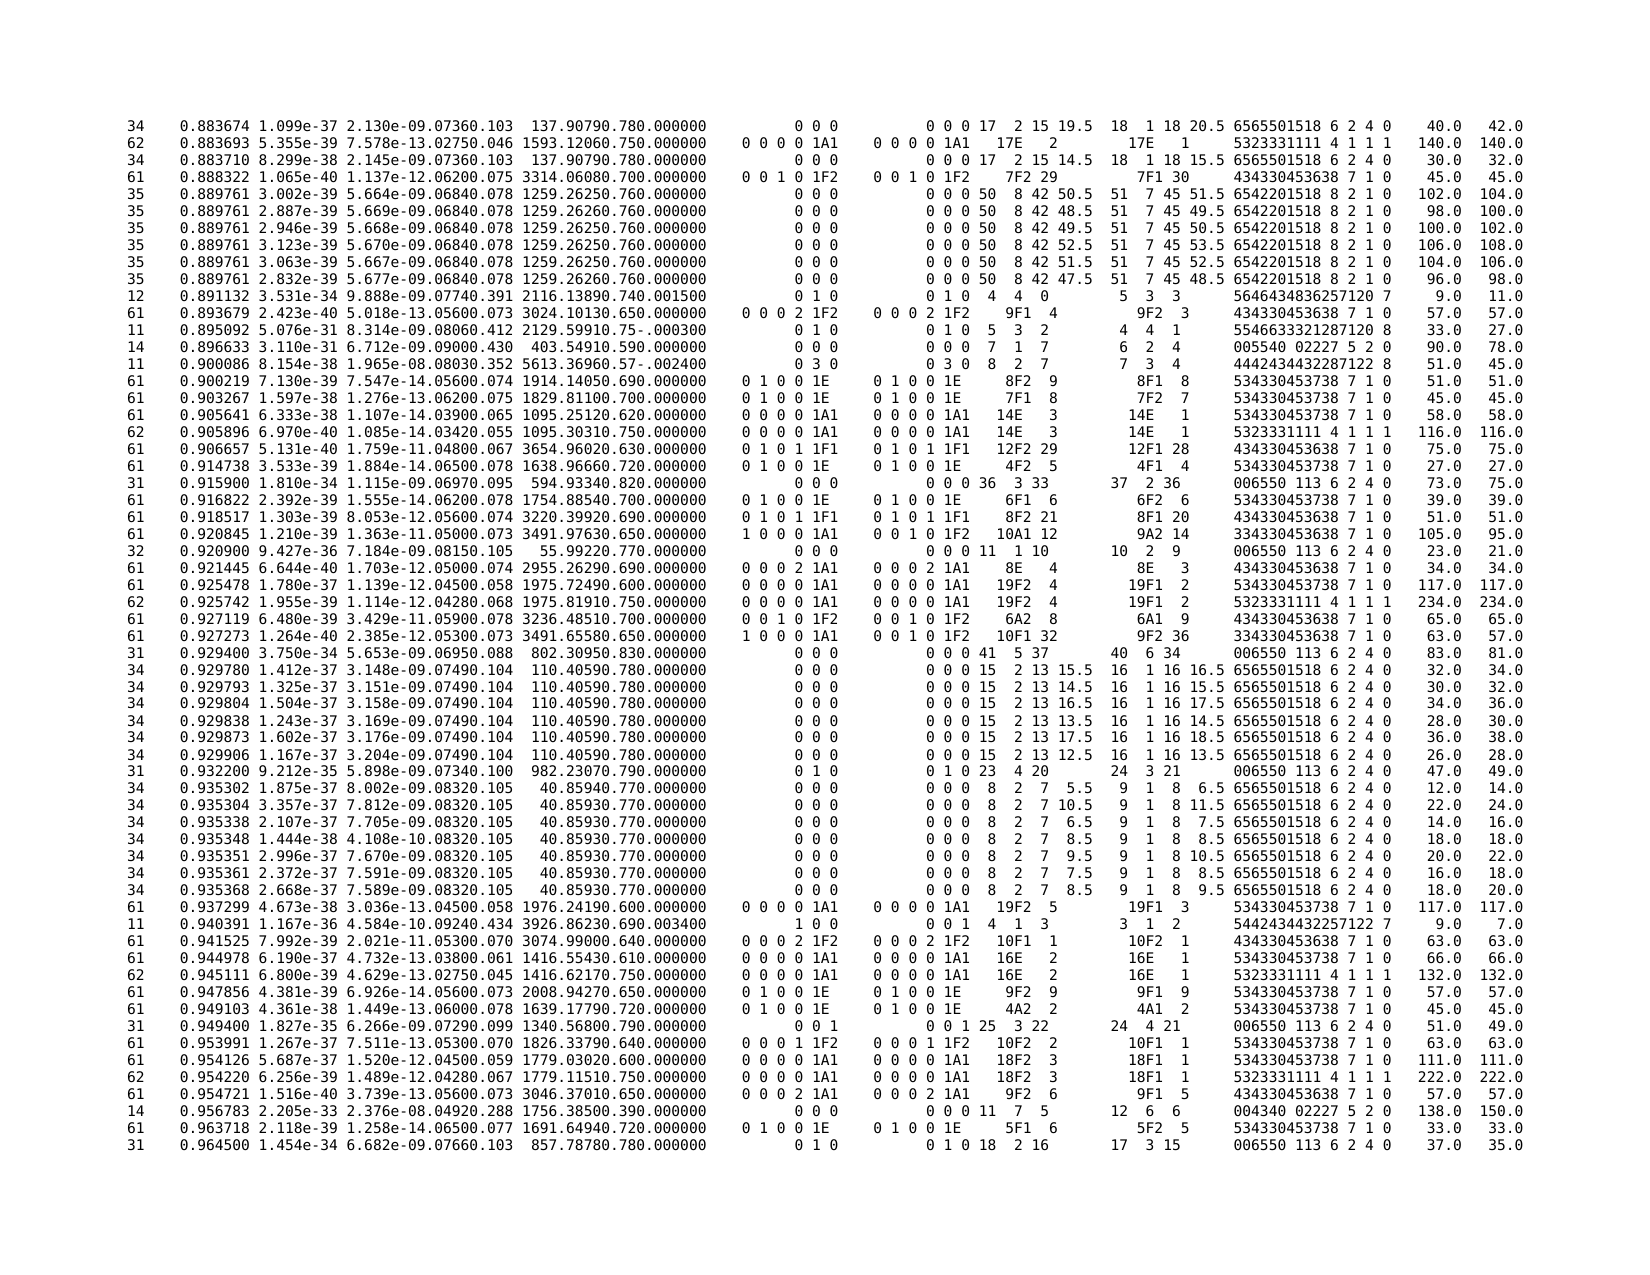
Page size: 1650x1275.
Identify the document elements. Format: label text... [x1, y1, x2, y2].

text 31 0.949400 1.827e-35 6.266e-09.07290.099 1340.56800.790.000000 0 0 1 0 0 1 25 3 22 24 4 21 006550 113 6 2 4 0 51.0 49.0 [118, 1018, 1532, 1035]
text 34 0.929873 1.602e-37 3.176e-09.07490.104 110.40590.780.000000 0 0 0 0 0 0 15 2 13 17.5 16 1 16 18.5 6565501518 6 2 4 0 36.0 38.0 [118, 729, 1532, 746]
text 34 0.929838 1.243e-37 3.169e-09.07490.104 110.40590.780.000000 0 0 0 0 0 0 15 2 13 13.5 16 1 16 14.5 6565501518 6 2 4 0 28.0 30.0 [118, 712, 1532, 729]
text 34 0.935351 2.996e-37 7.670e-09.08320.105 40.85930.770.000000 0 0 0 0 0 0 8 2 7 9.5 9 1 8 10.5 6565501518 6 2 4 0 20.0 22.0 [118, 848, 1532, 865]
text 31 0.929400 3.750e-34 5.653e-09.06950.088 802.30950.830.000000 0 0 0 0 0 0 41 5 37 40 6 34 006550 113 6 2 4 0 83.0 81.0 [118, 644, 1532, 661]
text 61 0.888322 1.065e-40 1.137e-12.06200.075 3314.06080.700.000000 0 0 1 0 1F2 0 0 1 0 1F2 7F2 29 7F1 30 434330453638 7 1 0 45.0 45.0 [118, 169, 1532, 186]
text 61 0.893679 2.423e-40 5.018e-13.05600.073 3024.10130.650.000000 0 0 0 2 1F2 0 0 0 2 1F2 9F1 4 9F2 3 434330453638 7 1 0 57.0 57.0 [118, 305, 1532, 322]
text 11 0.940391 1.167e-36 4.584e-10.09240.434 3926.86230.690.003400 1 0 0 0 0 1 4 1 3 3 1 2 5442434432257122 7 9.0 7.0 [118, 916, 1532, 933]
text 34 0.883710 8.299e-38 2.145e-09.07360.103 137.90790.780.000000 0 0 0 0 0 0 17 2 15 14.5 18 1 18 15.5 6565501518 6 2 4 0 30.0 32.0 [118, 152, 1532, 169]
text 34 0.929804 1.504e-37 3.158e-09.07490.104 110.40590.780.000000 0 0 0 0 0 0 15 2 13 16.5 16 1 16 17.5 6565501518 6 2 4 0 34.0 36.0 [118, 695, 1532, 712]
text 61 0.949103 4.361e-38 1.449e-13.06000.078 1639.17790.720.000000 0 1 0 0 1E 0 1 0 0 1E 4A2 2 4A1 2 534330453738 7 1 0 45.0 45.0 [118, 1001, 1532, 1018]
text 34 0.883674 1.099e-37 2.130e-09.07360.103 137.90790.780.000000 0 0 0 0 0 0 17 2 15 19.5 18 1 18 20.5 6565501518 6 2 4 0 40.0 42.0 [118, 118, 1532, 135]
text 34 0.935361 2.372e-37 7.591e-09.08320.105 40.85930.770.000000 0 0 0 0 0 0 8 2 7 7.5 9 1 8 8.5 6565501518 6 2 4 0 16.0 18.0 [118, 865, 1532, 882]
text 61 0.900219 7.130e-39 7.547e-14.05600.074 1914.14050.690.000000 0 1 0 0 1E 0 1 0 0 1E 8F2 9 8F1 8 534330453738 7 1 0 51.0 51.0 [118, 373, 1532, 390]
text 35 0.889761 3.002e-39 5.664e-09.06840.078 1259.26250.760.000000 0 0 0 0 0 0 50 8 42 50.5 51 7 45 51.5 6542201518 8 2 1 0 102.0 104.0 [118, 186, 1532, 203]
text 61 0.947856 4.381e-39 6.926e-14.05600.073 2008.94270.650.000000 0 1 0 0 1E 0 1 0 0 1E 9F2 9 9F1 9 534330453738 7 1 0 57.0 57.0 [118, 984, 1532, 1001]
text 61 0.953991 1.267e-37 7.511e-13.05300.070 1826.33790.640.000000 0 0 0 1 1F2 0 0 0 1 1F2 10F2 2 10F1 1 534330453738 7 1 0 63.0 63.0 [118, 1035, 1532, 1052]
text 31 0.964500 1.454e-34 6.682e-09.07660.103 857.78780.780.000000 0 1 0 0 1 0 18 2 16 17 3 15 006550 113 6 2 4 0 37.0 35.0 [118, 1137, 1532, 1154]
text 35 0.889761 3.123e-39 5.670e-09.06840.078 1259.26250.760.000000 0 0 0 0 0 0 50 8 42 52.5 51 7 45 53.5 6542201518 8 2 1 0 106.0 108.0 [118, 237, 1532, 254]
text 34 0.935338 2.107e-37 7.705e-09.08320.105 40.85930.770.000000 0 0 0 0 0 0 8 2 7 6.5 9 1 8 7.5 6565501518 6 2 4 0 14.0 16.0 [118, 814, 1532, 831]
text 62 0.883693 5.355e-39 7.578e-13.02750.046 1593.12060.750.000000 0 0 0 0 1A1 0 0 0 0 1A1 17E 2 17E 1 5323331111 4 1 1 1 140.0 140.0 [118, 135, 1532, 152]
text 34 0.929906 1.167e-37 3.204e-09.07490.104 110.40590.780.000000 0 0 0 0 0 0 15 2 13 12.5 16 1 16 13.5 6565501518 6 2 4 0 26.0 28.0 [118, 746, 1532, 763]
text 61 0.914738 3.533e-39 1.884e-14.06500.078 1638.96660.720.000000 0 1 0 0 1E 0 1 0 0 1E 4F2 5 4F1 4 534330453738 7 1 0 27.0 27.0 [118, 458, 1532, 475]
text 12 0.891132 3.531e-34 9.888e-09.07740.391 2116.13890.740.001500 0 1 0 0 1 0 4 4 0 5 3 3 5646434836257120 7 9.0 11.0 [118, 288, 1532, 305]
text 34 0.935304 3.357e-37 7.812e-09.08320.105 40.85930.770.000000 0 0 0 0 0 0 8 2 7 10.5 9 1 8 11.5 6565501518 6 2 4 0 22.0 24.0 [118, 797, 1532, 814]
text 61 0.905641 6.333e-38 1.107e-14.03900.065 1095.25120.620.000000 0 0 0 0 1A1 0 0 0 0 1A1 14E 3 14E 1 534330453738 7 1 0 58.0 58.0 [118, 407, 1532, 424]
text 61 0.906657 5.131e-40 1.759e-11.04800.067 3654.96020.630.000000 0 1 0 1 1F1 0 1 0 1 1F1 12F2 29 12F1 28 434330453638 7 1 0 75.0 75.0 [118, 441, 1532, 458]
text 35 0.889761 2.887e-39 5.669e-09.06840.078 1259.26260.760.000000 0 0 0 0 0 0 50 8 42 48.5 51 7 45 49.5 6542201518 8 2 1 0 98.0 100.0 [118, 203, 1532, 220]
text 62 0.905896 6.970e-40 1.085e-14.03420.055 1095.30310.750.000000 0 0 0 0 1A1 0 0 0 0 1A1 14E 3 14E 1 5323331111 4 1 1 1 116.0 116.0 [118, 424, 1532, 441]
text 14 0.956783 2.205e-33 2.376e-08.04920.288 1756.38500.390.000000 0 0 0 0 0 0 11 7 5 12 6 6 004340 02227 5 2 0 138.0 150.0 [118, 1103, 1532, 1120]
text 32 0.920900 9.427e-36 7.184e-09.08150.105 55.99220.770.000000 0 0 0 0 0 0 11 1 10 10 2 9 006550 113 6 2 4 0 23.0 21.0 [118, 543, 1532, 559]
text 61 0.937299 4.673e-38 3.036e-13.04500.058 1976.24190.600.000000 0 0 0 0 1A1 0 0 0 0 1A1 19F2 5 19F1 3 534330453738 7 1 0 117.0 117.0 [118, 899, 1532, 916]
text 61 0.903267 1.597e-38 1.276e-13.06200.075 1829.81100.700.000000 0 1 0 0 1E 0 1 0 0 1E 7F1 8 7F2 7 534330453738 7 1 0 45.0 45.0 [118, 390, 1532, 407]
text 31 0.932200 9.212e-35 5.898e-09.07340.100 982.23070.790.000000 0 1 0 0 1 0 23 4 20 24 3 21 006550 113 6 2 4 0 47.0 49.0 [118, 763, 1532, 780]
text 34 0.935302 1.875e-37 8.002e-09.08320.105 40.85940.770.000000 0 0 0 0 0 0 8 2 7 5.5 9 1 8 6.5 6565501518 6 2 4 0 12.0 14.0 [118, 780, 1532, 797]
text 61 0.920845 1.210e-39 1.363e-11.05000.073 3491.97630.650.000000 1 0 0 0 1A1 0 0 1 0 1F2 10A1 12 9A2 14 334330453638 7 1 0 105.0 95.0 [118, 526, 1532, 543]
text 61 0.963718 2.118e-39 1.258e-14.06500.077 1691.64940.720.000000 0 1 0 0 1E 0 1 0 0 1E 5F1 6 5F2 5 534330453738 7 1 0 33.0 33.0 [118, 1120, 1532, 1137]
text 61 0.916822 2.392e-39 1.555e-14.06200.078 1754.88540.700.000000 0 1 0 0 1E 0 1 0 0 1E 6F1 6 6F2 6 534330453738 7 1 0 39.0 39.0 [118, 492, 1532, 509]
text 34 0.935348 1.444e-38 4.108e-10.08320.105 40.85930.770.000000 0 0 0 0 0 0 8 2 7 8.5 9 1 8 8.5 6565501518 6 2 4 0 18.0 18.0 [118, 831, 1532, 848]
text 14 0.896633 3.110e-31 6.712e-09.09000.430 403.54910.590.000000 0 0 0 0 0 0 7 1 7 6 2 4 005540 02227 5 2 0 90.0 78.0 [118, 339, 1532, 356]
text 34 0.929780 1.412e-37 3.148e-09.07490.104 110.40590.780.000000 0 0 0 0 0 0 15 2 13 15.5 16 1 16 16.5 6565501518 6 2 4 0 32.0 34.0 [118, 661, 1532, 678]
text 35 0.889761 2.946e-39 5.668e-09.06840.078 1259.26250.760.000000 0 0 0 0 0 0 50 8 42 49.5 51 7 45 50.5 6542201518 8 2 1 0 100.0 102.0 [118, 220, 1532, 237]
text 61 0.941525 7.992e-39 2.021e-11.05300.070 3074.99000.640.000000 0 0 0 2 1F2 0 0 0 2 1F2 10F1 1 10F2 1 434330453638 7 1 0 63.0 63.0 [118, 933, 1532, 950]
text 61 0.944978 6.190e-37 4.732e-13.03800.061 1416.55430.610.000000 0 0 0 0 1A1 0 0 0 0 1A1 16E 2 16E 1 534330453738 7 1 0 66.0 66.0 [118, 950, 1532, 967]
text 61 0.954126 5.687e-37 1.520e-12.04500.059 1779.03020.600.000000 0 0 0 0 1A1 0 0 0 0 1A1 18F2 3 18F1 1 534330453738 7 1 0 111.0 111.0 [118, 1052, 1532, 1069]
text 11 0.895092 5.076e-31 8.314e-09.08060.412 2129.59910.75-.000300 0 1 0 0 1 0 5 3 2 4 4 1 5546633321287120 8 33.0 27.0 [118, 322, 1532, 339]
text 34 0.929793 1.325e-37 3.151e-09.07490.104 110.40590.780.000000 0 0 0 0 0 0 15 2 13 14.5 16 1 16 15.5 6565501518 6 2 4 0 30.0 32.0 [118, 678, 1532, 695]
text 34 0.935368 2.668e-37 7.589e-09.08320.105 40.85930.770.000000 0 0 0 0 0 0 8 2 7 8.5 9 1 8 9.5 6565501518 6 2 4 0 18.0 20.0 [118, 882, 1532, 899]
text 31 0.915900 1.810e-34 1.115e-09.06970.095 594.93340.820.000000 0 0 0 0 0 0 36 3 33 37 2 36 006550 113 6 2 4 0 73.0 75.0 [118, 475, 1532, 492]
text 61 0.921445 6.644e-40 1.703e-12.05000.074 2955.26290.690.000000 0 0 0 2 1A1 0 0 0 2 1A1 8E 4 8E 3 434330453638 7 1 0 34.0 34.0 [118, 559, 1532, 577]
text 11 0.900086 8.154e-38 1.965e-08.08030.352 5613.36960.57-.002400 0 3 0 0 3 0 8 2 7 7 3 4 4442434432287122 8 51.0 45.0 [118, 356, 1532, 373]
text 61 0.927119 6.480e-39 3.429e-11.05900.078 3236.48510.700.000000 0 0 1 0 1F2 0 0 1 0 1F2 6A2 8 6A1 9 434330453638 7 1 0 65.0 65.0 [118, 611, 1532, 627]
text 61 0.925478 1.780e-37 1.139e-12.04500.058 1975.72490.600.000000 0 0 0 0 1A1 0 0 0 0 1A1 19F2 4 19F1 2 534330453738 7 1 0 117.0 117.0 [118, 577, 1532, 593]
text 61 0.954721 1.516e-40 3.739e-13.05600.073 3046.37010.650.000000 0 0 0 2 1A1 0 0 0 2 1A1 9F2 6 9F1 5 434330453638 7 1 0 57.0 57.0 [118, 1086, 1532, 1103]
text 62 0.925742 1.955e-39 1.114e-12.04280.068 1975.81910.750.000000 0 0 0 0 1A1 0 0 0 0 1A1 19F2 4 19F1 2 5323331111 4 1 1 1 234.0 234.0 [118, 593, 1532, 611]
text 35 0.889761 2.832e-39 5.677e-09.06840.078 1259.26260.760.000000 0 0 0 0 0 0 50 8 42 47.5 51 7 45 48.5 6542201518 8 2 1 0 96.0 98.0 [118, 271, 1532, 288]
text 62 0.954220 6.256e-39 1.489e-12.04280.067 1779.11510.750.000000 0 0 0 0 1A1 0 0 0 0 1A1 18F2 3 18F1 1 5323331111 4 1 1 1 222.0 222.0 [118, 1069, 1532, 1086]
text 62 0.945111 6.800e-39 4.629e-13.02750.045 1416.62170.750.000000 0 0 0 0 1A1 0 0 0 0 1A1 16E 2 16E 1 5323331111 4 1 1 1 132.0 132.0 [118, 967, 1532, 984]
text 61 0.927273 1.264e-40 2.385e-12.05300.073 3491.65580.650.000000 1 0 0 0 1A1 0 0 1 0 1F2 10F1 32 9F2 36 334330453638 7 1 0 63.0 57.0 [118, 627, 1532, 644]
text 61 0.918517 1.303e-39 8.053e-12.05600.074 3220.39920.690.000000 0 1 0 1 1F1 0 1 0 1 1F1 8F2 21 8F1 20 434330453638 7 1 0 51.0 51.0 [118, 509, 1532, 526]
text 35 0.889761 3.063e-39 5.667e-09.06840.078 1259.26250.760.000000 0 0 0 0 0 0 50 8 42 51.5 51 7 45 52.5 6542201518 8 2 1 0 104.0 106.0 [118, 254, 1532, 271]
